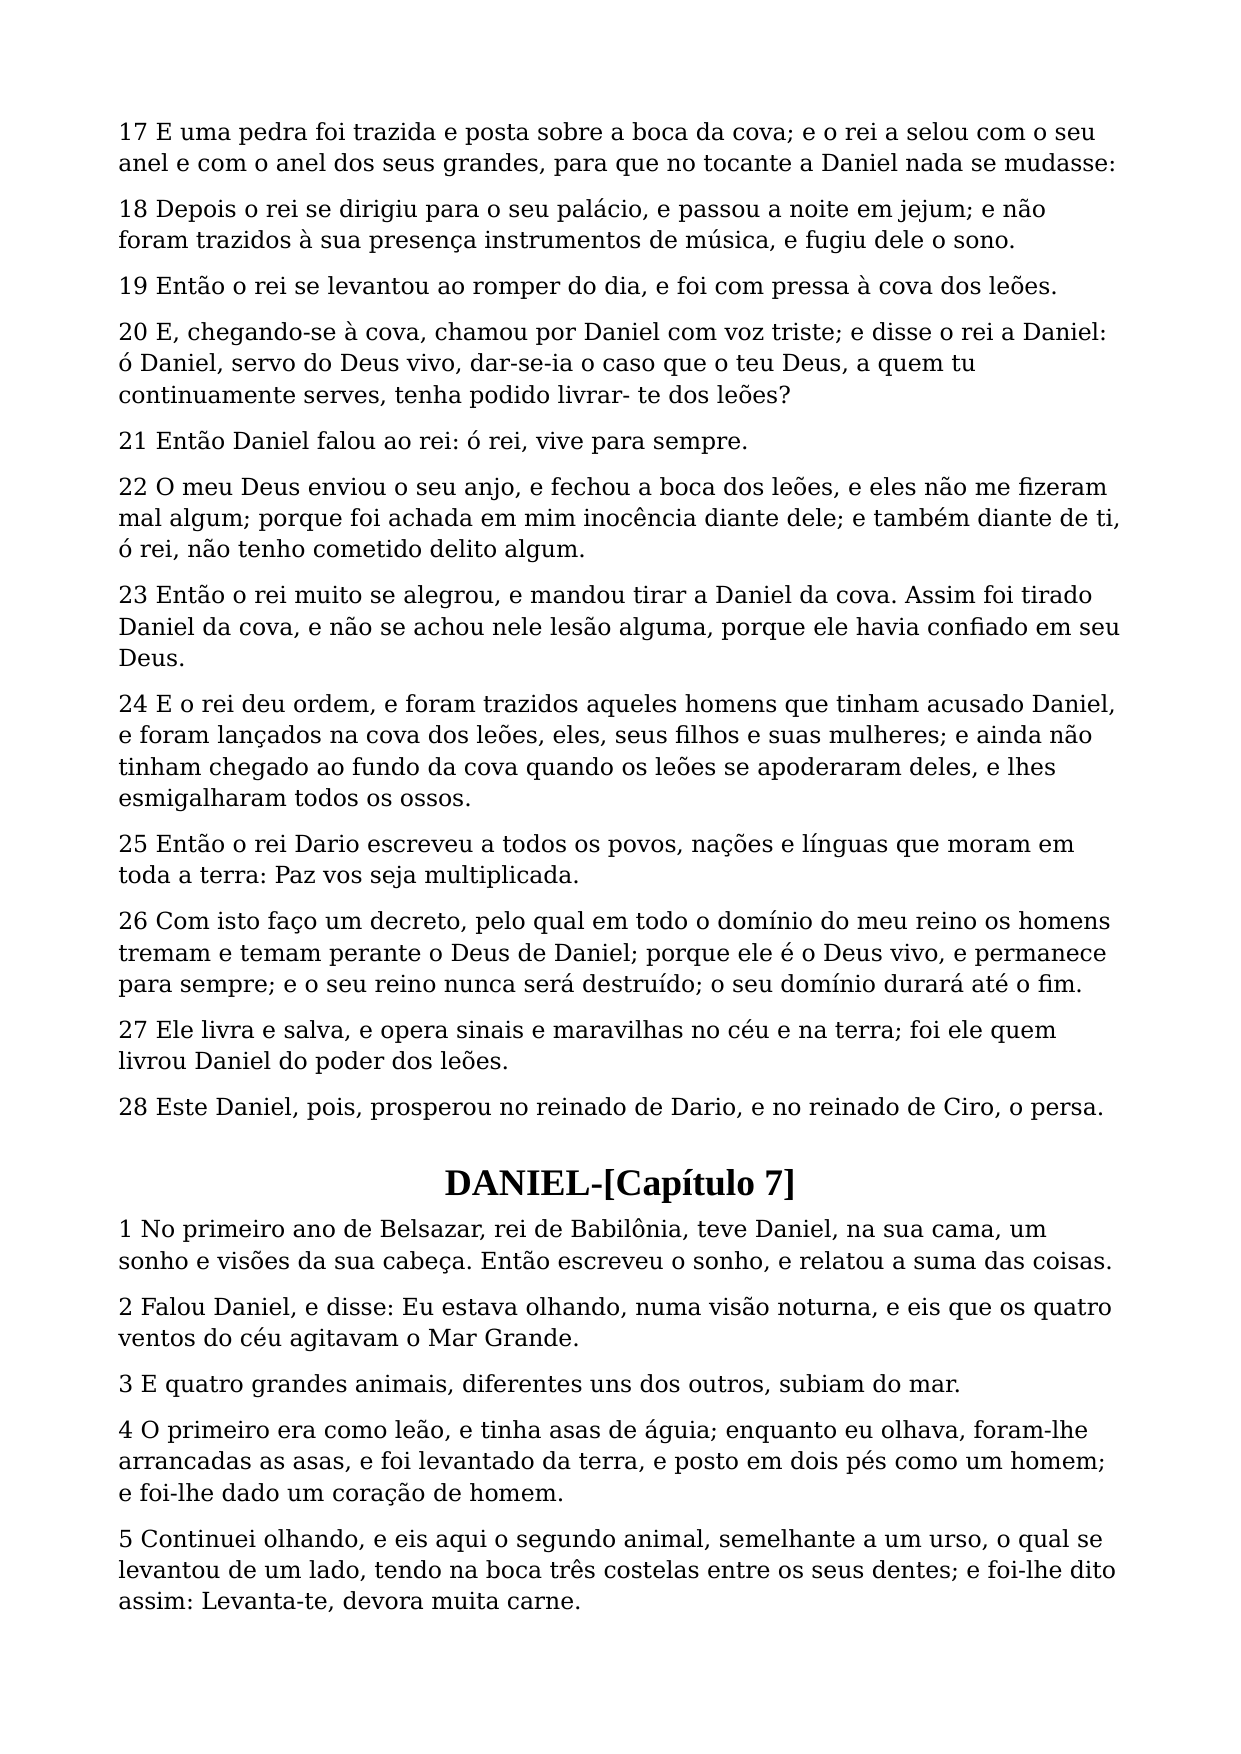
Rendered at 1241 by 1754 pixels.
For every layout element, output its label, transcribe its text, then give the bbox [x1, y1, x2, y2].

text 2 Falou Daniel, e disse: Eu estava olhando, numa visão noturna, e eis que os quatro ventos do céu agitavam o Mar Grande. [118, 1293, 1122, 1352]
text 19 Então o rei se levantou ao romper do dia, e foi com pressa à cova dos leões. [118, 273, 1122, 300]
subtitle DANIEL-[Capítulo 7] [118, 1161, 1122, 1204]
text 22 O meu Deus enviou o seu anjo, e fechou a boca dos leões, e eles não me fizeram mal algum; porque foi achada em mim inocência diante dele; e também diante de ti, ó rei, não tenho cometido delito algum. [118, 473, 1122, 563]
text 27 Ele livra e salva, e opera sinais e maravilhas no céu e na terra; foi ele quem livrou Daniel do poder dos leões. [118, 1016, 1122, 1075]
text 20 E, chegando-se à cova, chamou por Daniel com voz triste; e disse o rei a Daniel: ó Daniel, servo do Deus vivo, dar-se-ia o caso que o teu Deus, a quem tu continuamente serves, tenha podido livrar- te dos leões? [118, 319, 1122, 409]
text 3 E quatro grandes animais, diferentes uns dos outros, subiam do mar. [118, 1371, 1122, 1398]
text 5 Continuei olhando, e eis aqui o segundo animal, semelhante a um urso, o qual se levantou de um lado, tendo na boca três costelas entre os seus dentes; e foi-lhe dito assim: Levanta-te, devora muita carne. [118, 1525, 1122, 1615]
text 21 Então Daniel falou ao rei: ó rei, vive para sempre. [118, 427, 1122, 454]
text 18 Depois o rei se dirigiu para o seu palácio, e passou a noite em jejum; e não foram trazidos à sua presença instrumentos de música, e fugiu dele o sono. [118, 195, 1122, 254]
text 17 E uma pedra foi trazida e posta sobre a boca da cova; e o rei a selou com o seu anel e com o anel dos seus grandes, para que no tocante a Daniel nada se mudasse: [118, 118, 1122, 177]
text 4 O primeiro era como leão, e tinha asas de águia; enquanto eu olhava, foram-lhe arrancadas as asas, e foi levantado da terra, e posto em dois pés como um homem; e foi-lhe dado um coração de homem. [118, 1417, 1122, 1507]
text 24 E o rei deu ordem, e foram trazidos aqueles homens que tinham acusado Daniel, e foram lançados na cova dos leões, eles, seus filhos e suas mulheres; e ainda não tinham chegado ao fundo da cova quando os leões se apoderaram deles, e lhes esmigalharam todos os ossos. [118, 691, 1122, 812]
text 25 Então o rei Dario escreveu a todos os povos, nações e línguas que moram em toda a terra: Paz vos seja multiplicada. [118, 831, 1122, 889]
text 23 Então o rei muito se alegrou, e mandou tirar a Daniel da cova. Assim foi tirado Daniel da cova, e não se achou nele lesão alguma, porque ele havia confiado em seu Deus. [118, 582, 1122, 672]
text 1 No primeiro ano de Belsazar, rei de Babilônia, teve Daniel, na sua cama, um sonho e visões da sua cabeça. Então escreveu o sonho, e relatou a suma das coisas. [118, 1216, 1122, 1275]
text 26 Com isto faço um decreto, pelo qual em todo o domínio do meu reino os homens tremam e temam perante o Deus de Daniel; porque ele é o Deus vivo, e permanece para sempre; e o seu reino nunca será destruído; o seu domínio durará até o fim. [118, 908, 1122, 998]
text 28 Este Daniel, pois, prosperou no reinado de Dario, e no reinado de Ciro, o persa. [118, 1094, 1122, 1121]
